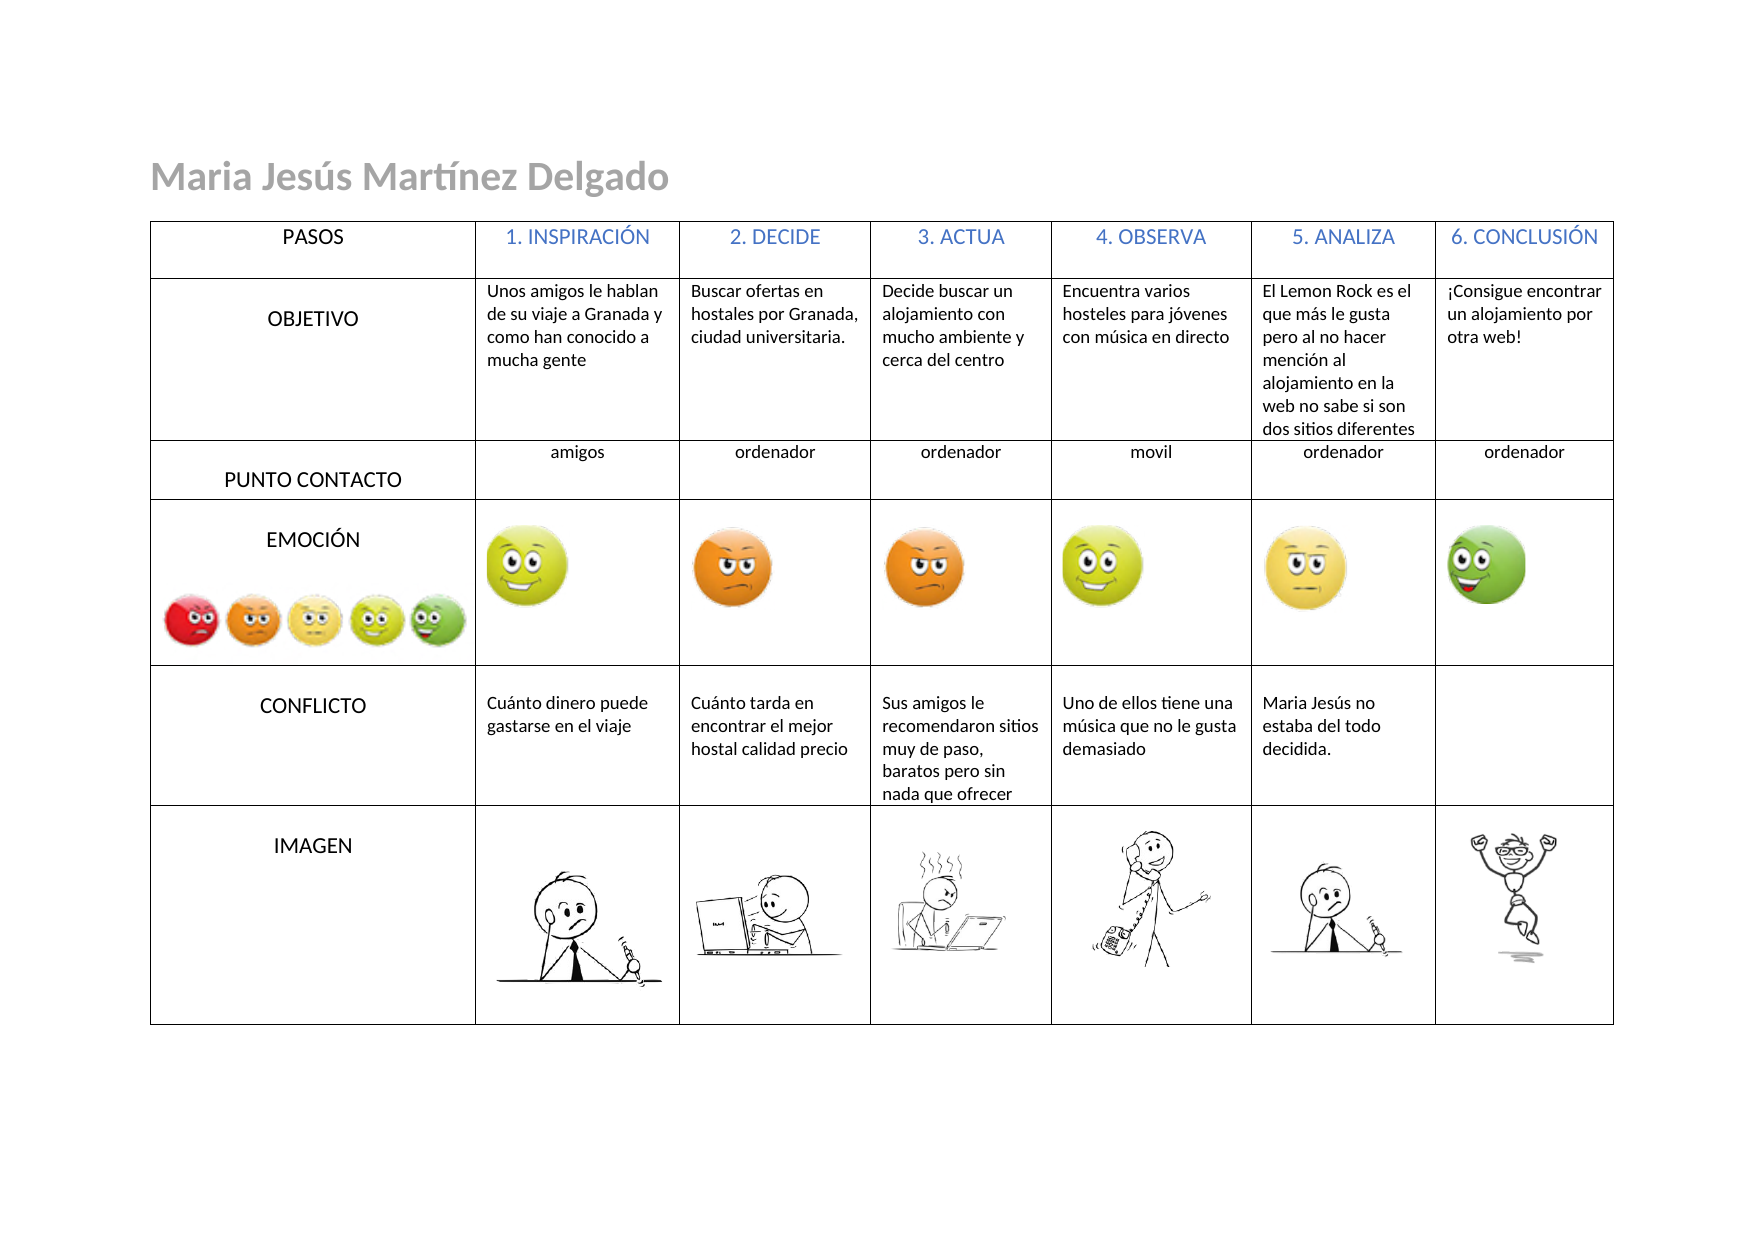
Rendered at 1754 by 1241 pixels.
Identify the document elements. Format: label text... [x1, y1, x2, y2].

table_cell Unos amigos le hablan de su viaje a Granada y como han conocido a mucha gente [476, 279, 679, 439]
table_cell [476, 806, 679, 1024]
table_cell [1436, 666, 1613, 805]
table_cell ordenador [1436, 441, 1613, 499]
table_cell IMAGEN [151, 806, 475, 1024]
text Maria Jesús Martínez Delgado [150, 150, 1604, 201]
table_cell OBJETIVO [151, 279, 475, 439]
table_header 4. OBSERVA [1052, 222, 1251, 278]
table_cell Cuánto dinero puede gastarse en el viaje [476, 666, 679, 805]
table_cell [1436, 806, 1613, 1024]
table_cell ordenador [1252, 441, 1435, 499]
table_header 2. DECIDE [680, 222, 870, 278]
table_cell [1252, 500, 1435, 665]
table_header PASOS [151, 222, 475, 278]
table_cell [1252, 806, 1435, 1024]
table_cell Uno de ellos tiene una música que no le gusta demasiado [1052, 666, 1251, 805]
table_cell [1052, 500, 1251, 665]
table_cell Decide buscar un alojamiento con mucho ambiente y cerca del centro [871, 279, 1051, 439]
table_cell Cuánto tarda en encontrar el mejor hostal calidad precio [680, 666, 870, 805]
table_cell [680, 500, 870, 665]
table_header 3. ACTUA [871, 222, 1051, 278]
table_cell [1436, 500, 1613, 665]
table_cell ordenador [680, 441, 870, 499]
table_cell [476, 500, 679, 665]
table_cell PUNTO CONTACTO [151, 441, 475, 499]
table_cell ordenador [871, 441, 1051, 499]
table_header 5. ANALIZA [1252, 222, 1435, 278]
table_cell Maria Jesús no estaba del todo decidida. [1252, 666, 1435, 805]
table_cell EMOCIÓN [151, 500, 475, 665]
table_header 1. INSPIRACIÓN [476, 222, 679, 278]
table_cell CONFLICTO [151, 666, 475, 805]
table_header 6. CONCLUSIÓN [1436, 222, 1613, 278]
table_cell ¡Consigue encontrar un alojamiento por otra web! [1436, 279, 1613, 439]
table_cell [871, 500, 1051, 665]
table_cell [871, 806, 1051, 1024]
table_cell El Lemon Rock es el que más le gusta pero al no hacer mención al alojamiento en la web no sabe si son dos sitios diferentes [1252, 279, 1435, 439]
table_cell Buscar ofertas en hostales por Granada, ciudad universitaria. [680, 279, 870, 439]
table_cell Encuentra varios hosteles para jóvenes con música en directo [1052, 279, 1251, 439]
table_cell [1052, 806, 1251, 1024]
table_cell movil [1052, 441, 1251, 499]
table_cell amigos [476, 441, 679, 499]
table_cell [680, 806, 870, 1024]
table_cell Sus amigos le recomendaron sitios muy de paso, baratos pero sin nada que ofrecer [871, 666, 1051, 805]
